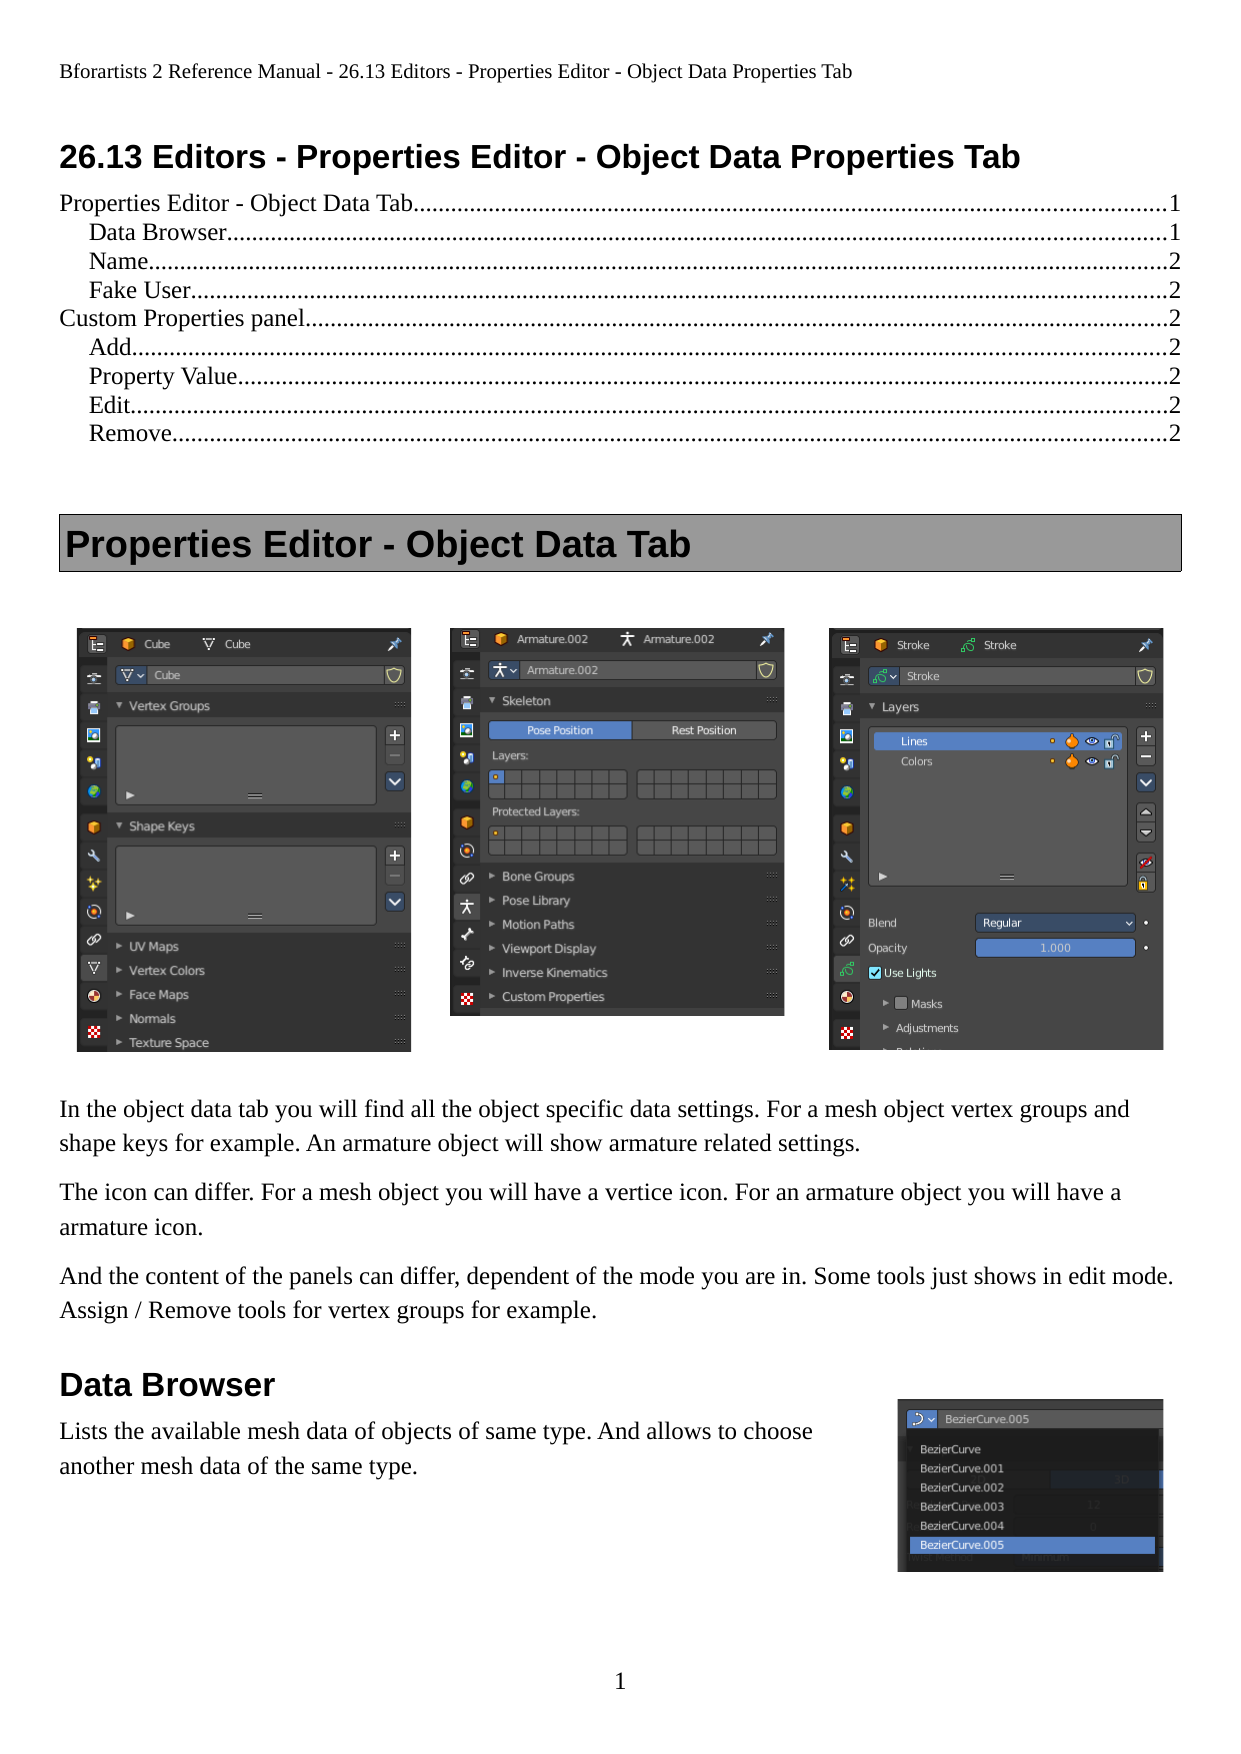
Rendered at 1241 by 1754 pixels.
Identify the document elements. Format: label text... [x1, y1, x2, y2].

text Properties Editor - Object Data Tab 1 [59, 188, 1181, 217]
text Lists the available mesh data of objects of same type. And allows to choose another mesh data of the same type. [59, 1416, 897, 1479]
text And the content of the panels can differ, dependent of the mode you are in. Some tools just shows in edit mode. Assign / Remove tools for vertex groups for example. [59, 1261, 1181, 1324]
picture [897, 1399, 1164, 1572]
picture [450, 628, 785, 1016]
text Fake User 2 [88, 275, 1181, 303]
text Property Value 2 [88, 361, 1181, 390]
text Name 2 [88, 246, 1181, 275]
subtitle 26.13 Editors - Properties Editor - Object Data Properties Tab [59, 138, 1181, 176]
table_header Properties Editor - Object Data Tab [60, 515, 1181, 571]
picture [829, 628, 1164, 1050]
picture [76, 628, 412, 1052]
text In the object data tab you will find all the object specific data settings. For a mesh object vertex groups and shape keys for example. An armature object will show armature related settings. [59, 1094, 1181, 1157]
text Custom Properties panel 2 [59, 303, 1181, 332]
subtitle Data Browser [59, 1365, 1181, 1404]
text Data Browser 1 [88, 217, 1181, 246]
text Remove 2 [88, 418, 1181, 447]
text Add 2 [88, 332, 1181, 361]
text Edit 2 [88, 390, 1181, 418]
text The icon can differ. For a mesh object you will have a vertice icon. For an armature object you will have a armature icon. [59, 1177, 1181, 1240]
